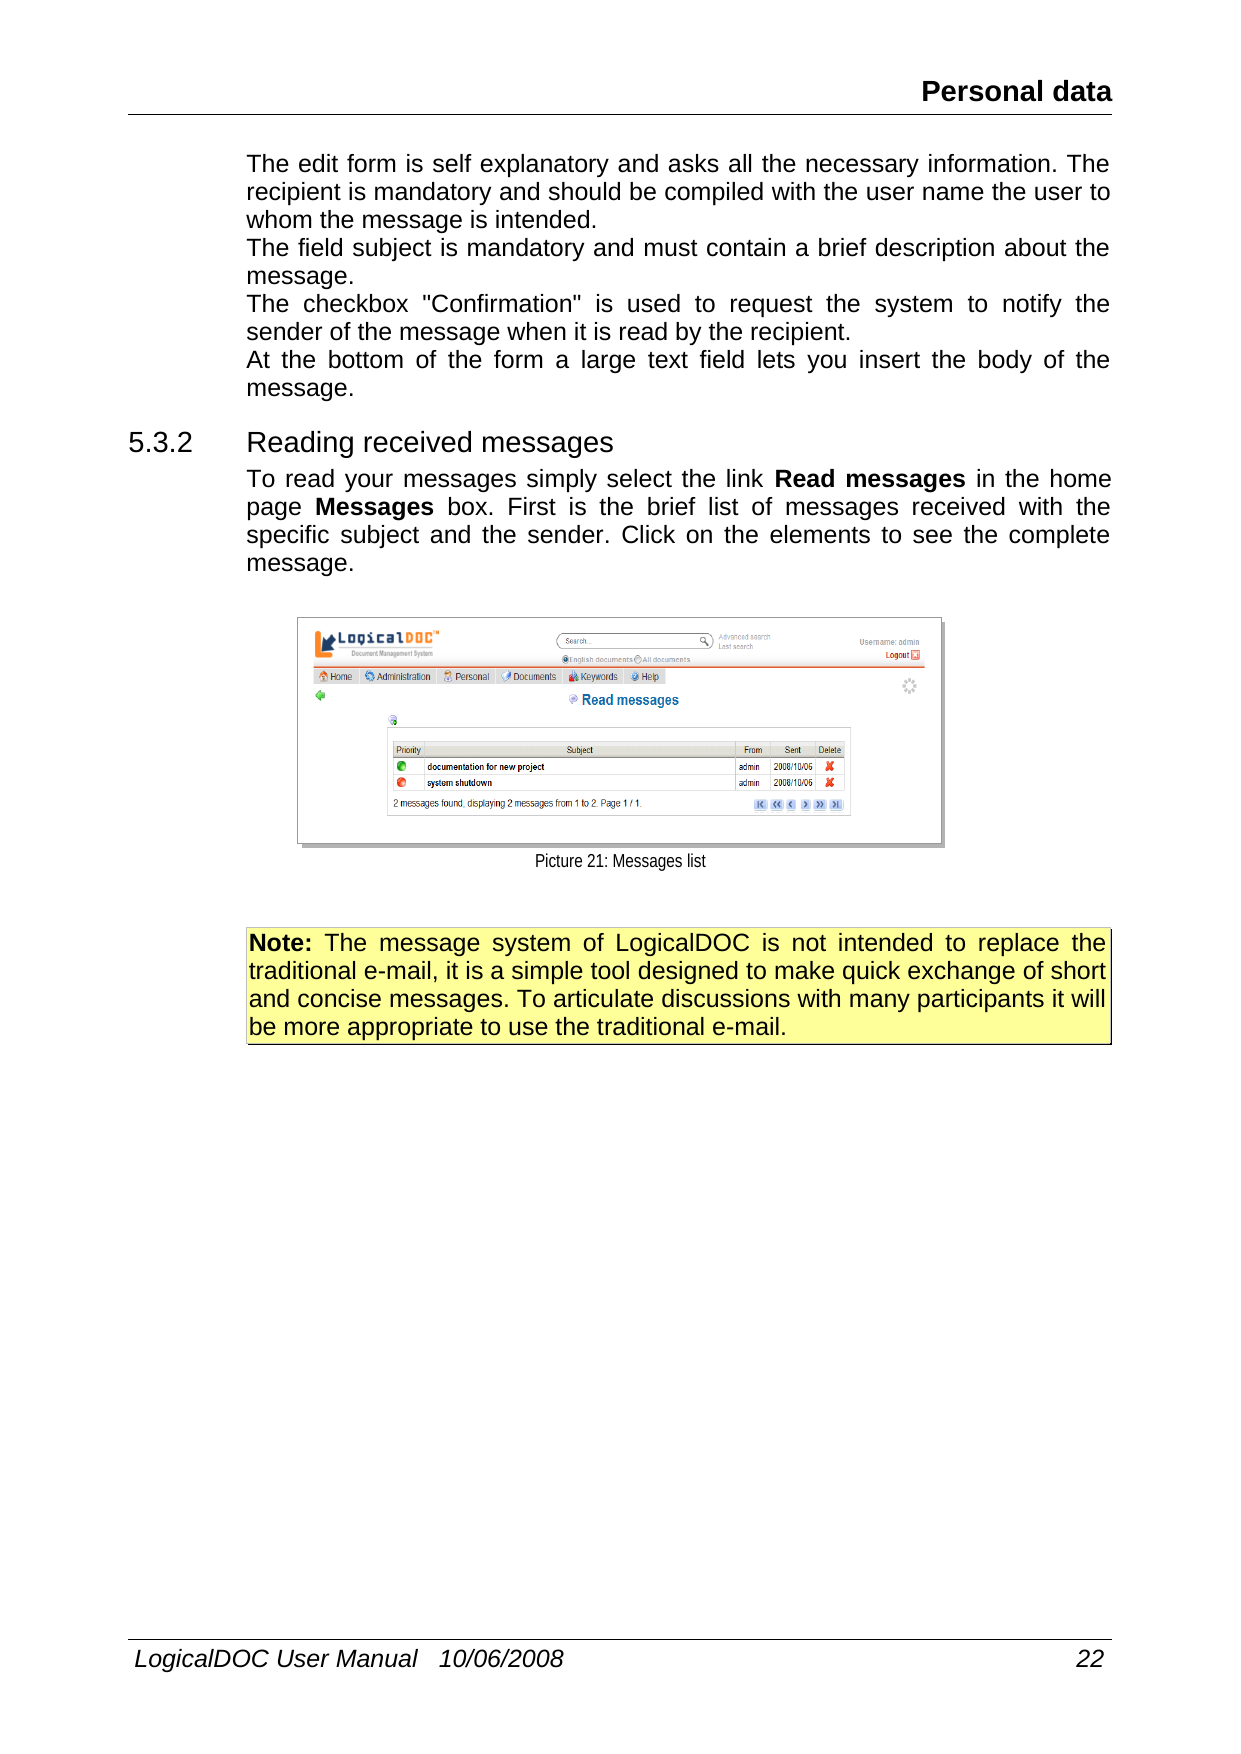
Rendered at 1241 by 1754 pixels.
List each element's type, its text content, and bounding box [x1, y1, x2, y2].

text Note: The message system of LogicalDOC is not intended to replace the traditional e-mail, it is a simple tool designed to make quick exchange of short and concise messages. To articulate discussions with many participants it will be more appropriate to use the traditional e-mail. [247, 928, 1110, 1043]
text The field subject is mandatory and must contain a brief description about the message. [246, 234, 1112, 289]
text The edit form is self explanatory and asks all the necessary information. The recipient is mandatory and should be compiled with the user name the user to whom the message is intended. [246, 150, 1112, 234]
text The checkbox "Confirmation" is used to request the system to notify the sender of the message when it is read by the recipient. [246, 289, 1112, 345]
text Picture 21: Messages list [297, 844, 943, 871]
text To read your messages simply select the link Read messages in the home page Messages box. First is the brief list of messages received with the specific subject and the sender. Click on the elements to see the complete message. [246, 465, 1112, 577]
subtitle Reading received messages [128, 426, 1112, 459]
picture [313, 626, 925, 835]
text At the bottom of the form a large text field lets you insert the body of the message. [246, 345, 1112, 401]
